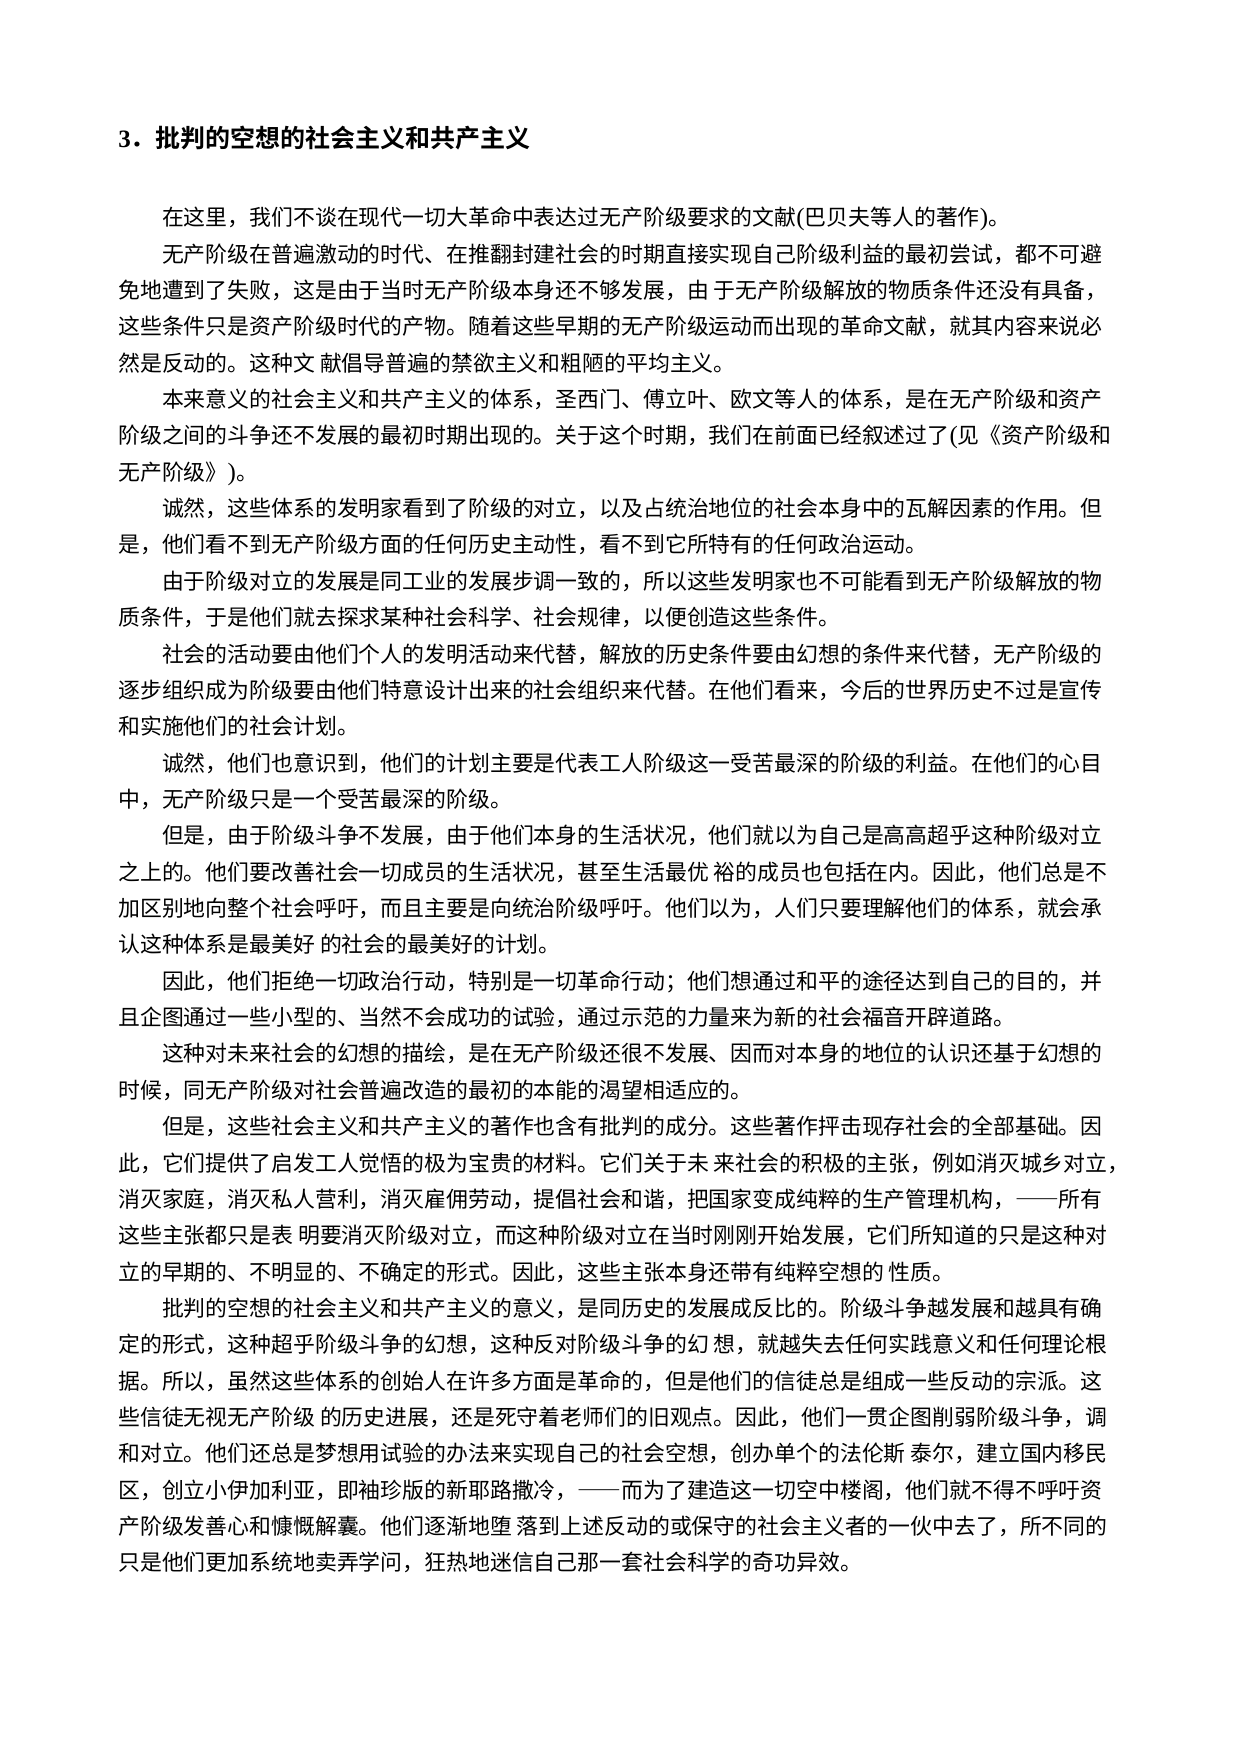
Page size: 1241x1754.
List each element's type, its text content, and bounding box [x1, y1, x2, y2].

subtitle 3．批判的空想的社会主义和共产主义 [118, 118, 1122, 154]
text 在这里，我们不谈在现代一切大革命中表达过无产阶级要求的文献(巴贝夫等人的著作)。 无产阶级在普遍激动的时代、在推翻封建社会的时期直接实现自己阶级利益的最初尝试，都不可避免地遭到了失败，这是由于当时无产阶级本身还不够发展，由 于无产阶级解放的物质条件还没有具备，这些条件只是资产阶级时代的产物。随着这些早期的无产阶级运动而出现的革命文献，就其内容来说必然是反动的。这种文 献倡导普遍的禁欲主义和粗陋的平均主义。 本来意义的社会主义和共产主义的体系，圣西门、傅立叶、欧文等人的体系，是在无产阶级和资产阶级之间的斗争还不发展的最初时期出现的。关于这个时期，我们在前面已经叙述过了(见《资产阶级和无产阶级》)。 诚然，这些体系的发明家看到了阶级的对立，以及占统治地位的社会本身中的瓦解因素的作用。但是，他们看不到无产阶级方面的任何历史主动性，看不到它所特有的任何政治运动。 由于阶级对立的发展是同工业的发展步调一致的，所以这些发明家也不可能看到无产阶级解放的物质条件，于是他们就去探求某种社会科学、社会规律，以便创造这些条件。 社会的活动要由他们个人的发明活动来代替，解放的历史条件要由幻想的条件来代替，无产阶级的逐步组织成为阶级要由他们特意设计出来的社会组织来代替。在他们看来，今后的世界历史不过是宣传和实施他们的社会计划。 诚然，他们也意识到，他们的计划主要是代表工人阶级这一受苦最深的阶级的利益。在他们的心目中，无产阶级只是一个受苦最深的阶级。 但是，由于阶级斗争不发展，由于他们本身的生活状况，他们就以为自己是高高超乎这种阶级对立之上的。他们要改善社会一切成员的生活状况，甚至生活最优 裕的成员也包括在内。因此，他们总是不加区别地向整个社会呼吁，而且主要是向统治阶级呼吁。他们以为，人们只要理解他们的体系，就会承认这种体系是最美好 的社会的最美好的计划。 因此，他们拒绝一切政治行动，特别是一切革命行动；他们想通过和平的途径达到自己的目的，并且企图通过一些小型的、当然不会成功的试验，通过示范的力量来为新的社会福音开辟道路。 这种对未来社会的幻想的描绘，是在无产阶级还很不发展、因而对本身的地位的认识还基于幻想的时候，同无产阶级对社会普遍改造的最初的本能的渴望相适应的。 但是，这些社会主义和共产主义的著作也含有批判的成分。这些著作抨击现存社会的全部基础。因此，它们提供了启发工人觉悟的极为宝贵的材料。它们关于未 来社会的积极的主张，例如消灭城乡对立，消灭家庭，消灭私人营利，消灭雇佣劳动，提倡社会和谐，把国家变成纯粹的生产管理机构，——所有这些主张都只是表 明要消灭阶级对立，而这种阶级对立在当时刚刚开始发展，它们所知道的只是这种对立的早期的、不明显的、不确定的形式。因此，这些主张本身还带有纯粹空想的 性质。 批判的空想的社会主义和共产主义的意义，是同历史的发展成反比的。阶级斗争越发展和越具有确定的形式，这种超乎阶级斗争的幻想，这种反对阶级斗争的幻 想，就越失去任何实践意义和任何理论根据。所以，虽然这些体系的创始人在许多方面是革命的，但是他们的信徒总是组成一些反动的宗派。这些信徒无视无产阶级 的历史进展，还是死守着老师们的旧观点。因此，他们一贯企图削弱阶级斗争，调和对立。他们还总是梦想用试验的办法来实现自己的社会空想，创办单个的法伦斯 泰尔，建立国内移民区，创立小伊加利亚，即袖珍版的新耶路撒冷，——而为了建造这一切空中楼阁，他们就不得不呼吁资产阶级发善心和慷慨解囊。他们逐渐地堕 落到上述反动的或保守的社会主义者的一伙中去了，所不同的只是他们更加系统地卖弄学问，狂热地迷信自己那一套社会科学的奇功异效。 因此，他们激烈地反对工人的一切政治运动，认为这种运动只是由于盲目地不相信新福音才发生的。 在英国，有欧文主义者反对宪章派，在法国，有傅立叶主义者反对改革派。 [118, 167, 1122, 1577]
